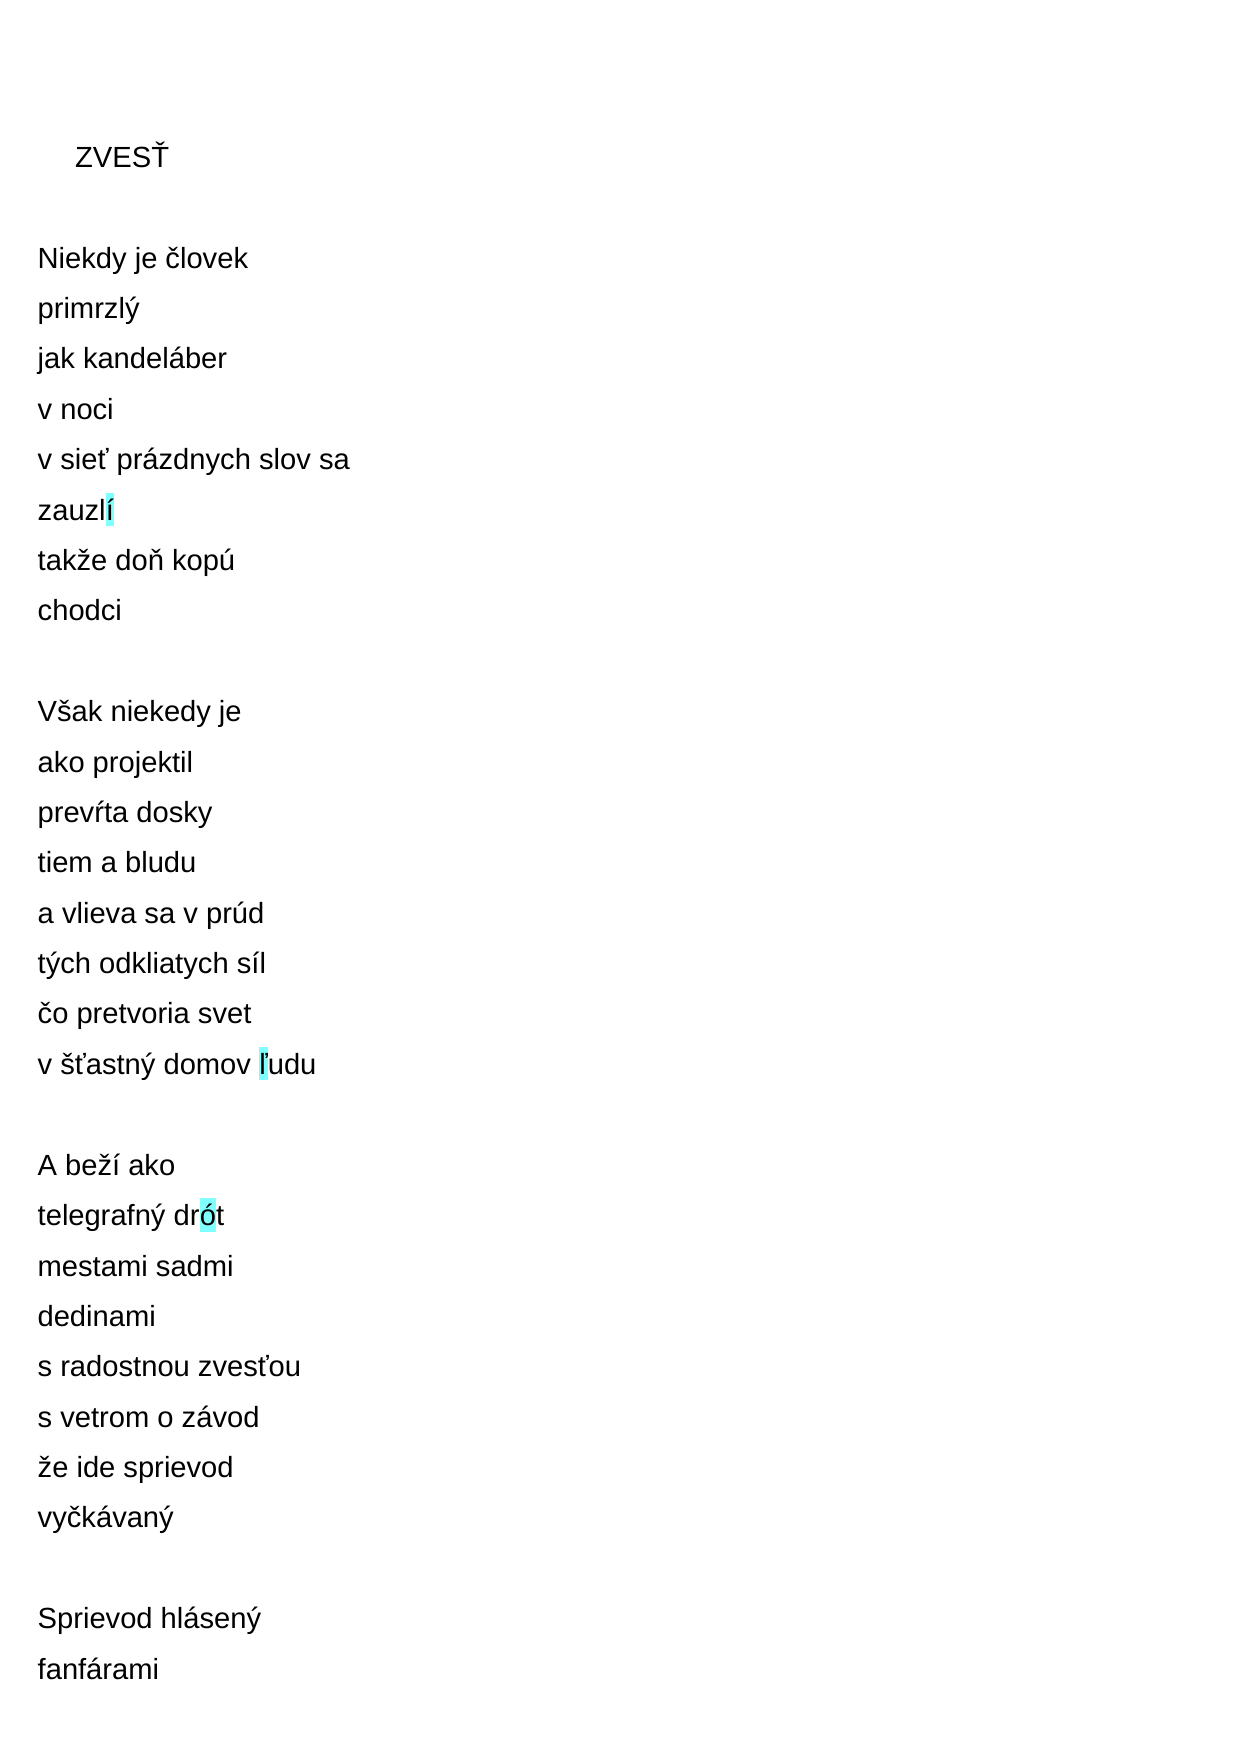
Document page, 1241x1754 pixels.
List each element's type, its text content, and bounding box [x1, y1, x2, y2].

text čo pretvoria svet [37, 996, 1130, 1030]
text s vetrom o závod [37, 1399, 1130, 1433]
text v noci [37, 392, 1130, 425]
text ako projektil [37, 745, 1130, 778]
text Niekdy je človek [37, 241, 1130, 274]
text tých odkliatych síl [37, 946, 1130, 979]
text v šťastný domov ľudu [37, 1047, 1130, 1080]
text telegrafný drót [37, 1198, 1130, 1232]
text chodci [37, 593, 1130, 627]
text Však niekedy je [37, 694, 1130, 728]
text v sieť prázdnych slov sa [37, 442, 1130, 476]
text tiem a bludu [37, 845, 1130, 879]
text takže doň kopú [37, 543, 1130, 576]
text že ide sprievod [37, 1450, 1130, 1483]
text vyčkávaný [37, 1500, 1130, 1534]
text mestami sadmi [37, 1249, 1130, 1282]
text prevŕta dosky [37, 795, 1130, 829]
text ZVESŤ [37, 139, 1130, 173]
text dedinami [37, 1299, 1130, 1332]
text Sprievod hlásený [37, 1602, 1130, 1635]
text jak kandeláber [37, 342, 1130, 375]
text a vlieva sa v prúd [37, 896, 1130, 929]
text primrzlý [37, 291, 1130, 325]
text zauzlí [37, 492, 1130, 526]
text A beží ako [37, 1148, 1130, 1182]
text fanfárami [37, 1652, 1130, 1685]
text s radostnou zvesťou [37, 1349, 1130, 1383]
